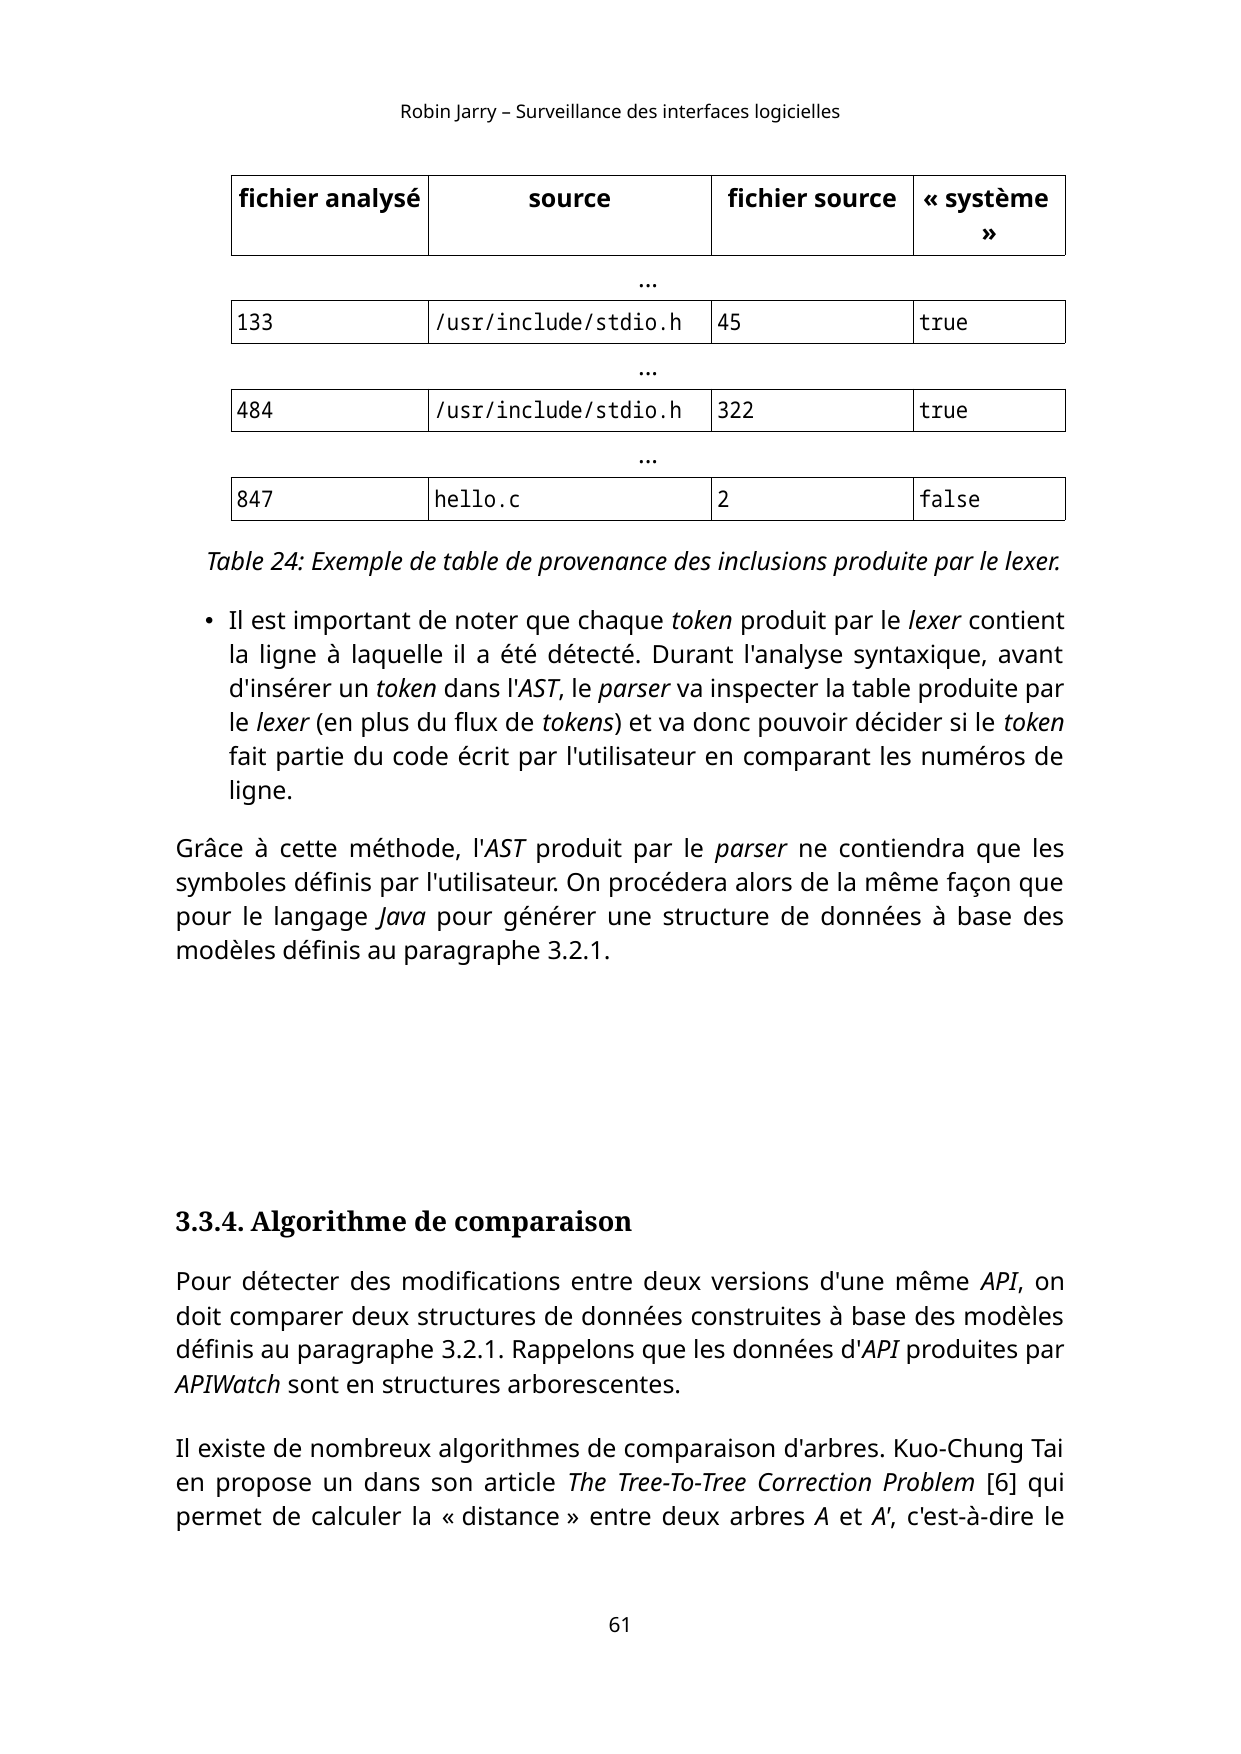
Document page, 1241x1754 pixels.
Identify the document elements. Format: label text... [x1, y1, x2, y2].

table_cell ... [231, 344, 1065, 388]
table_cell 484 [232, 390, 428, 431]
table_cell true [914, 390, 1065, 431]
table_cell hello.c [429, 478, 711, 520]
table_cell 847 [232, 478, 428, 520]
table_header fichier analysé [232, 176, 428, 254]
table_cell 322 [712, 390, 913, 431]
table_cell /usr/include/stdio.h [429, 301, 711, 343]
table_cell ... [231, 256, 1065, 300]
table_cell 133 [232, 301, 428, 343]
text Table 24: Exemple de table de provenance des inclusions produite par le lexer. [175, 544, 1065, 578]
text Il existe de nombreux algorithmes de comparaison d'arbres. Kuo-Chung Tai en propose un dans son article The Tree-To-Tree Correction Problem [6] qui permet de calculer la « distance » entre deux arbres A et A', c'est-à-dire le [175, 1430, 1065, 1533]
table_header source [429, 176, 711, 254]
table_cell /usr/include/stdio.h [429, 390, 711, 431]
text Pour détecter des modifications entre deux versions d'une même API, on doit comparer deux structures de données construites à base des modèles définis au paragraphe 3.2.1. Rappelons que les données d'API produites par APIWatch sont en structures arborescentes. [175, 1264, 1065, 1400]
table_cell true [914, 301, 1065, 343]
table_header « système » [914, 176, 1065, 254]
subtitle Algorithme de comparaison [175, 1203, 1065, 1240]
table_cell false [914, 478, 1065, 520]
table_cell ... [231, 432, 1065, 477]
list Il est important de noter que chaque token produit par le lexer contient la ligne à laquelle il a été détecté. Durant l'analyse syntaxique, avant d'insérer un token dans l'AST, le parser va inspecter la table produite par le lexer (en plus du flux de tokens) et va donc pouvoir décider si le token fait partie du code écrit par l'utilisateur en comparant les numéros de ligne. [205, 602, 1065, 807]
table_cell 45 [712, 301, 913, 343]
table_header fichier source [712, 176, 913, 254]
table_cell 2 [712, 478, 913, 520]
text Grâce à cette méthode, l'AST produit par le parser ne contiendra que les symboles définis par l'utilisateur. On procédera alors de la même façon que pour le langage Java pour générer une structure de données à base des modèles définis au paragraphe 3.2.1. [175, 831, 1065, 967]
